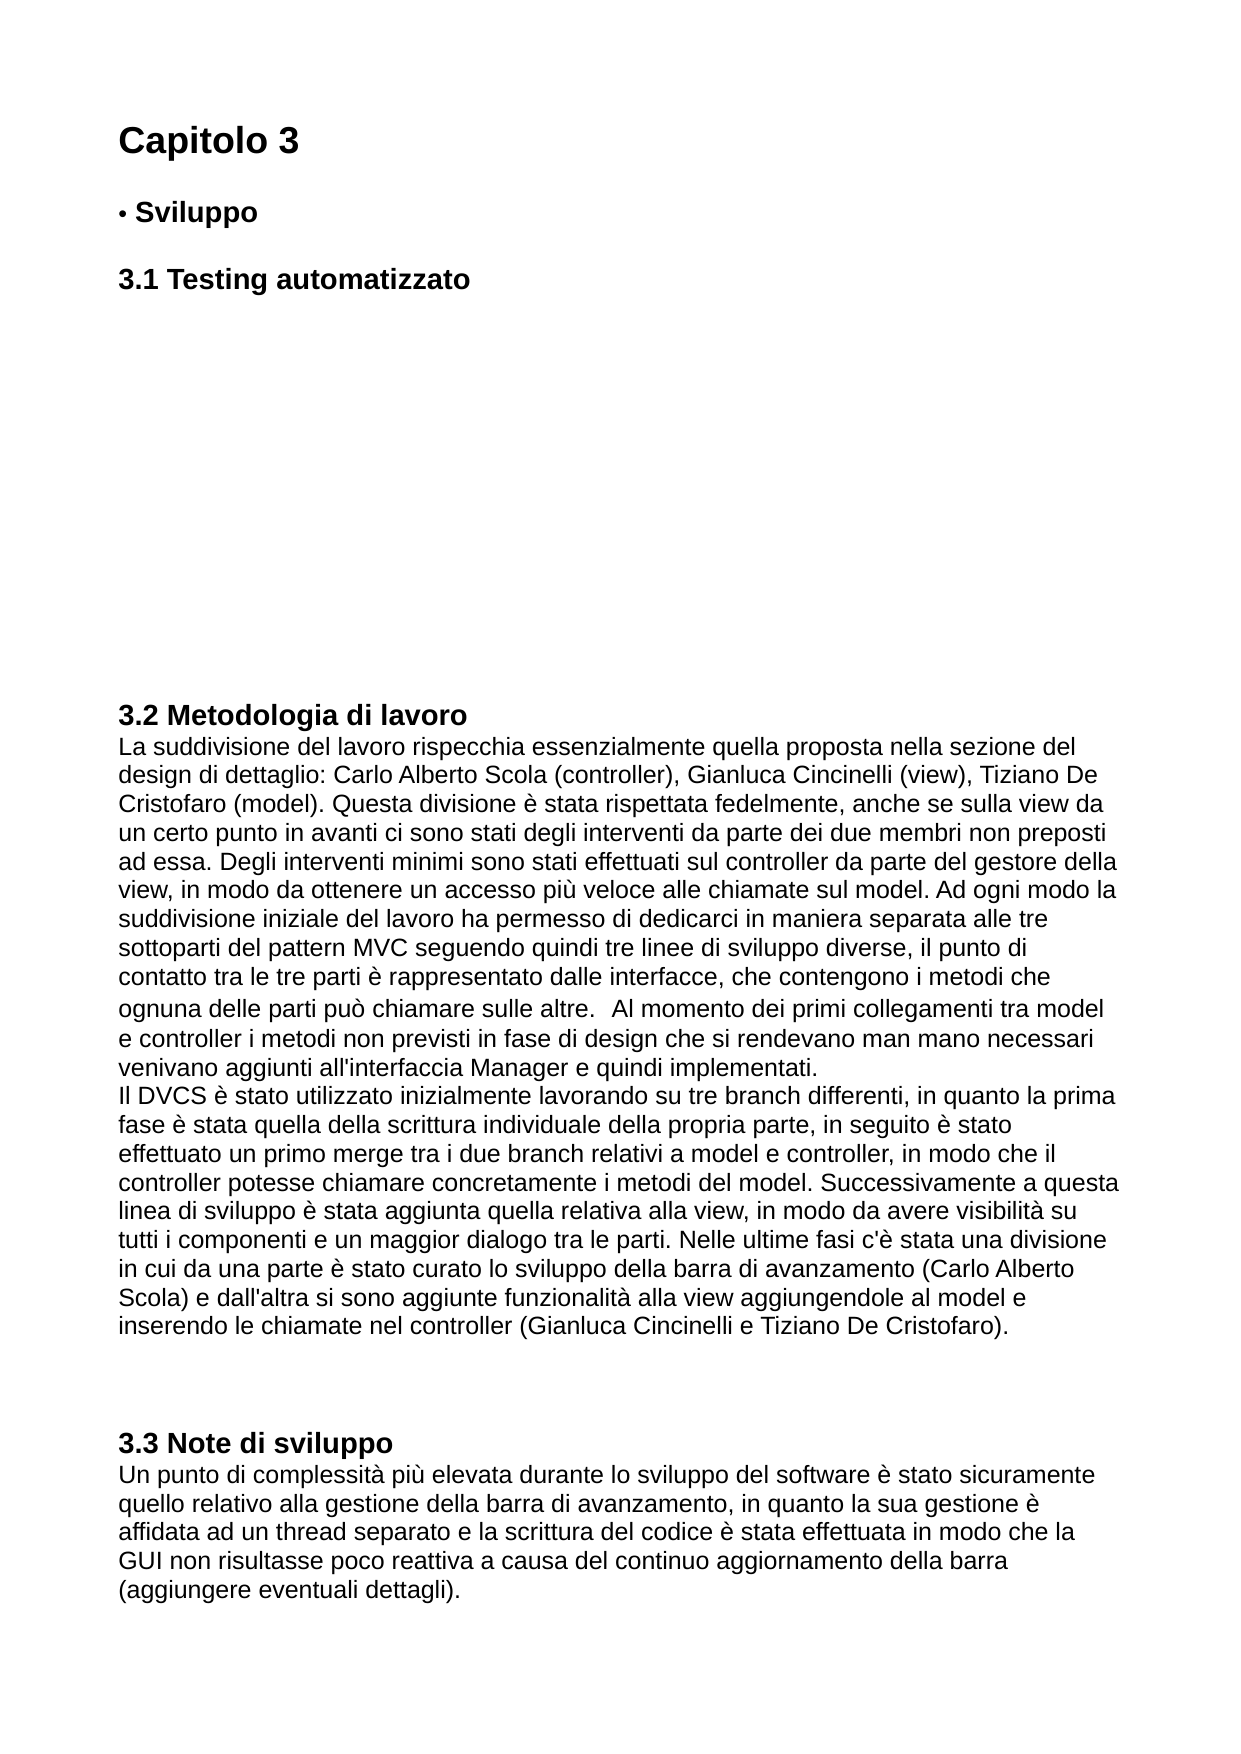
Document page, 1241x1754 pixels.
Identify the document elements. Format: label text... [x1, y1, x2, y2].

text 3.2 Metodologia di lavoro [118, 698, 1122, 731]
text Capitolo 3 [118, 118, 1122, 161]
text Un punto di complessità più elevata durante lo sviluppo del software è stato sicuramente quello relativo alla gestione della barra di avanzamento, in quanto la sua gestione è affidata ad un thread separato e la scrittura del codice è stata effettuata in modo che la GUI non risultasse poco reattiva a causa del continuo aggiornamento della barra (aggiungere eventuali dettagli). [118, 1460, 1122, 1603]
text 3.3 Note di sviluppo [118, 1426, 1122, 1460]
text Il DVCS è stato utilizzato inizialmente lavorando su tre branch differenti, in quanto la prima fase è stata quella della scrittura individuale della propria parte, in seguito è stato effettuato un primo merge tra i due branch relativi a model e controller, in modo che il controller potesse chiamare concretamente i metodi del model. Successivamente a questa linea di sviluppo è stata aggiunta quella relativa alla view, in modo da avere visibilità su tutti i componenti e un maggior dialogo tra le parti. Nelle ultime fasi c'è stata una divisione in cui da una parte è stato curato lo sviluppo della barra di avanzamento (Carlo Alberto Scola) e dall'altra si sono aggiunte funzionalità alla view aggiungendole al model e inserendo le chiamate nel controller (Gianluca Cincinelli e Tiziano De Cristofaro). [118, 1081, 1122, 1340]
text La suddivisione del lavoro rispecchia essenzialmente quella proposta nella sezione del design di dettaglio: Carlo Alberto Scola (controller), Gianluca Cincinelli (view), Tiziano De Cristofaro (model). Questa divisione è stata rispettata fedelmente, anche se sulla view da un certo punto in avanti ci sono stati degli interventi da parte dei due membri non preposti ad essa. Degli interventi minimi sono stati effettuati sul controller da parte del gestore della view, in modo da ottenere un accesso più veloce alle chiamate sul model. Ad ogni modo la suddivisione iniziale del lavoro ha permesso di dedicarci in maniera separata alle tre sottoparti del pattern MVC seguendo quindi tre linee di sviluppo diverse, il punto di contatto tra le tre parti è rappresentato dalle interfacce, che contengono i metodi che ognuna delle parti può chiamare sulle altre. Al momento dei primi collegamenti tra model e controller i metodi non previsti in fase di design che si rendevano man mano necessari venivano aggiunti all'interfaccia Manager e quindi implementati. [118, 731, 1122, 1081]
text 3.1 Testing automatizzato [118, 262, 1122, 295]
text • Sviluppo [118, 195, 1122, 228]
